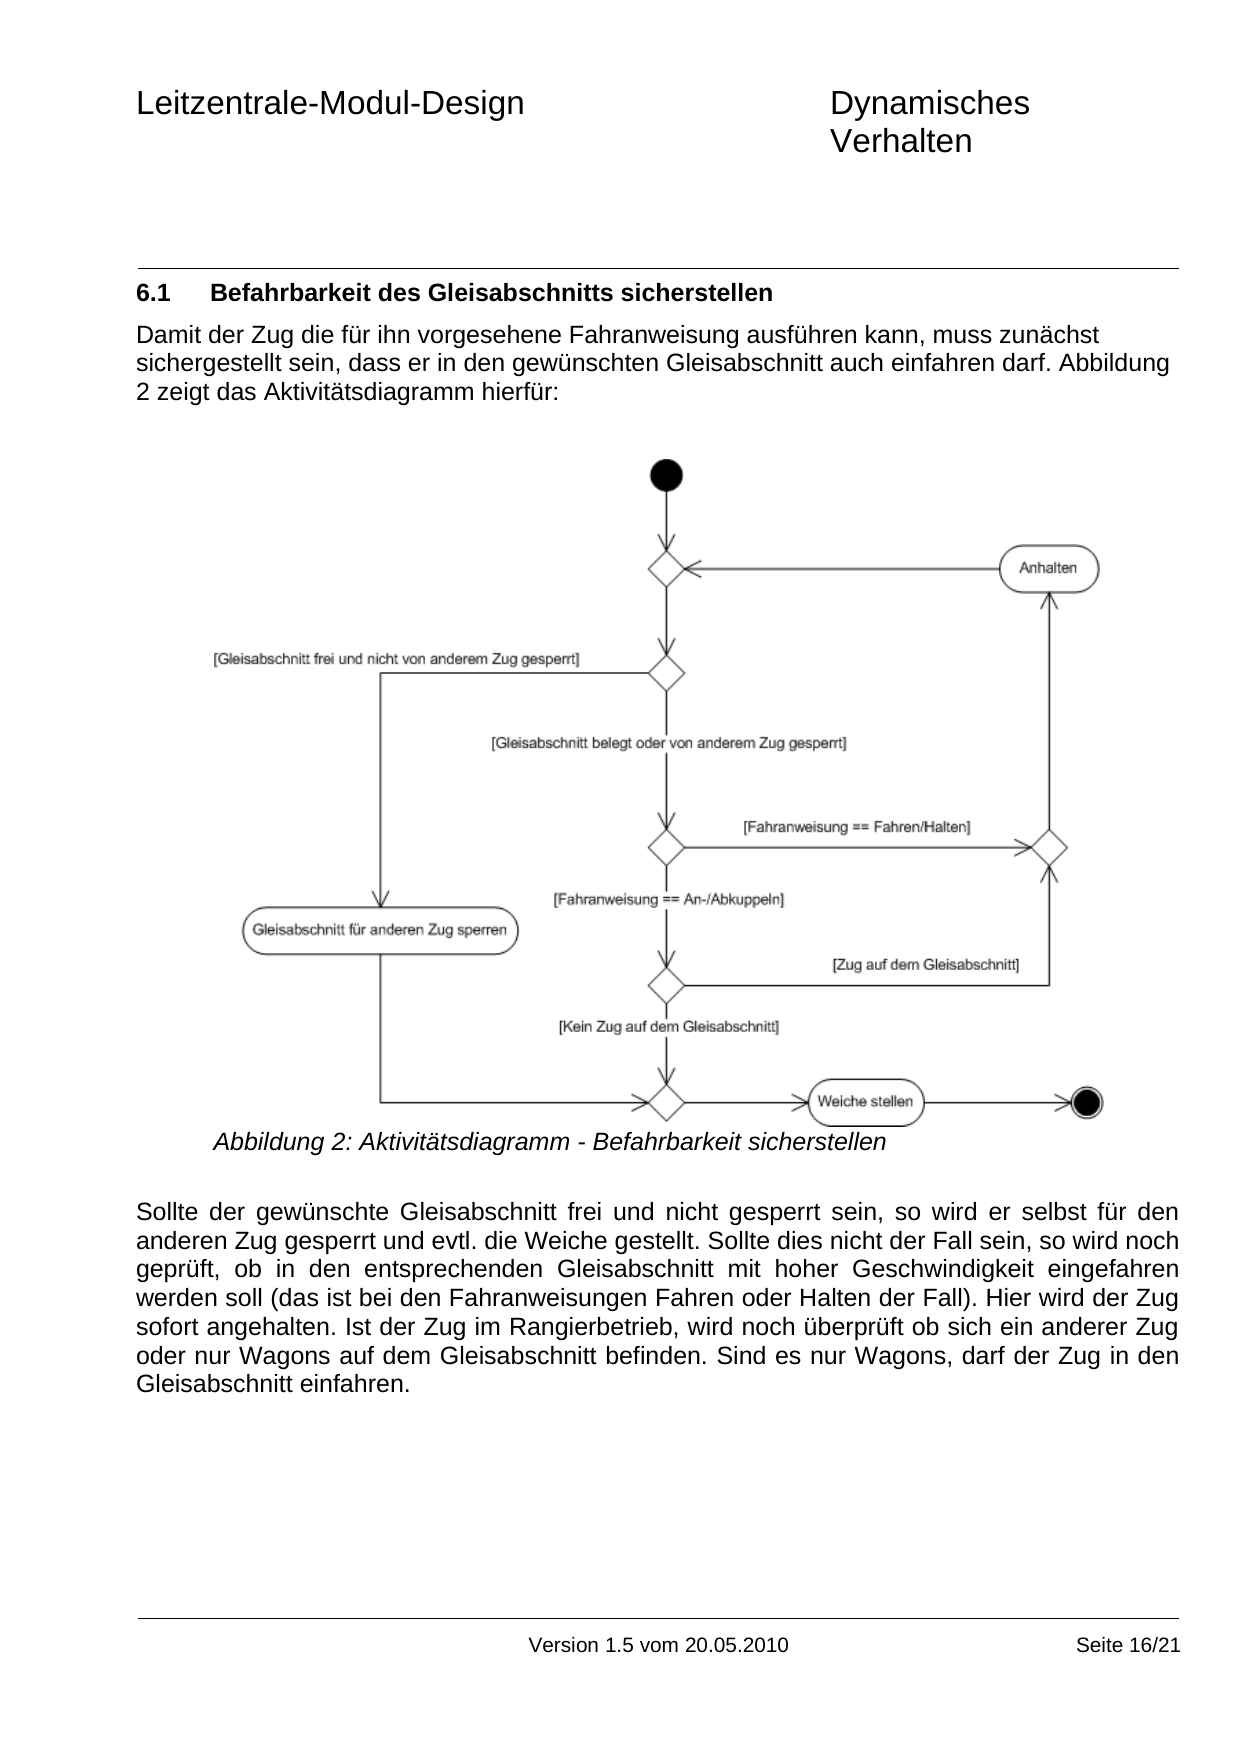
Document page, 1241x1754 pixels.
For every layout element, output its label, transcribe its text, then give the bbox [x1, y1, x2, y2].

picture [213, 459, 1104, 1127]
text Abbildung 2: Aktivitätsdiagramm - Befahrbarkeit sicherstellen [213, 1127, 1104, 1156]
text Damit der Zug die für ihn vorgesehene Fahranweisung ausführen kann, muss zunächst sichergestellt sein, dass er in den gewünschten Gleisabschnitt auch einfahren darf. Abbildung 2 zeigt das Aktivitätsdiagramm hierfür: [136, 319, 1181, 406]
text Sollte der gewünschte Gleisabschnitt frei und nicht gesperrt sein, so wird er selbst für den anderen Zug gesperrt und evtl. die Weiche gestellt. Sollte dies nicht der Fall sein, so wird noch geprüft, ob in den entsprechenden Gleisabschnitt mit hoher Geschwindigkeit eingefahren werden soll (das ist bei den Fahranweisungen Fahren oder Halten der Fall). Hier wird der Zug sofort angehalten. Ist der Zug im Rangierbetrieb, wird noch überprüft ob sich ein anderer Zug oder nur Wagons auf dem Gleisabschnitt befinden. Sind es nur Wagons, darf der Zug in den Gleisabschnitt einfahren. [136, 1197, 1181, 1398]
subtitle Befahrbarkeit des Gleisabschnitts sicherstellen [136, 289, 1181, 307]
